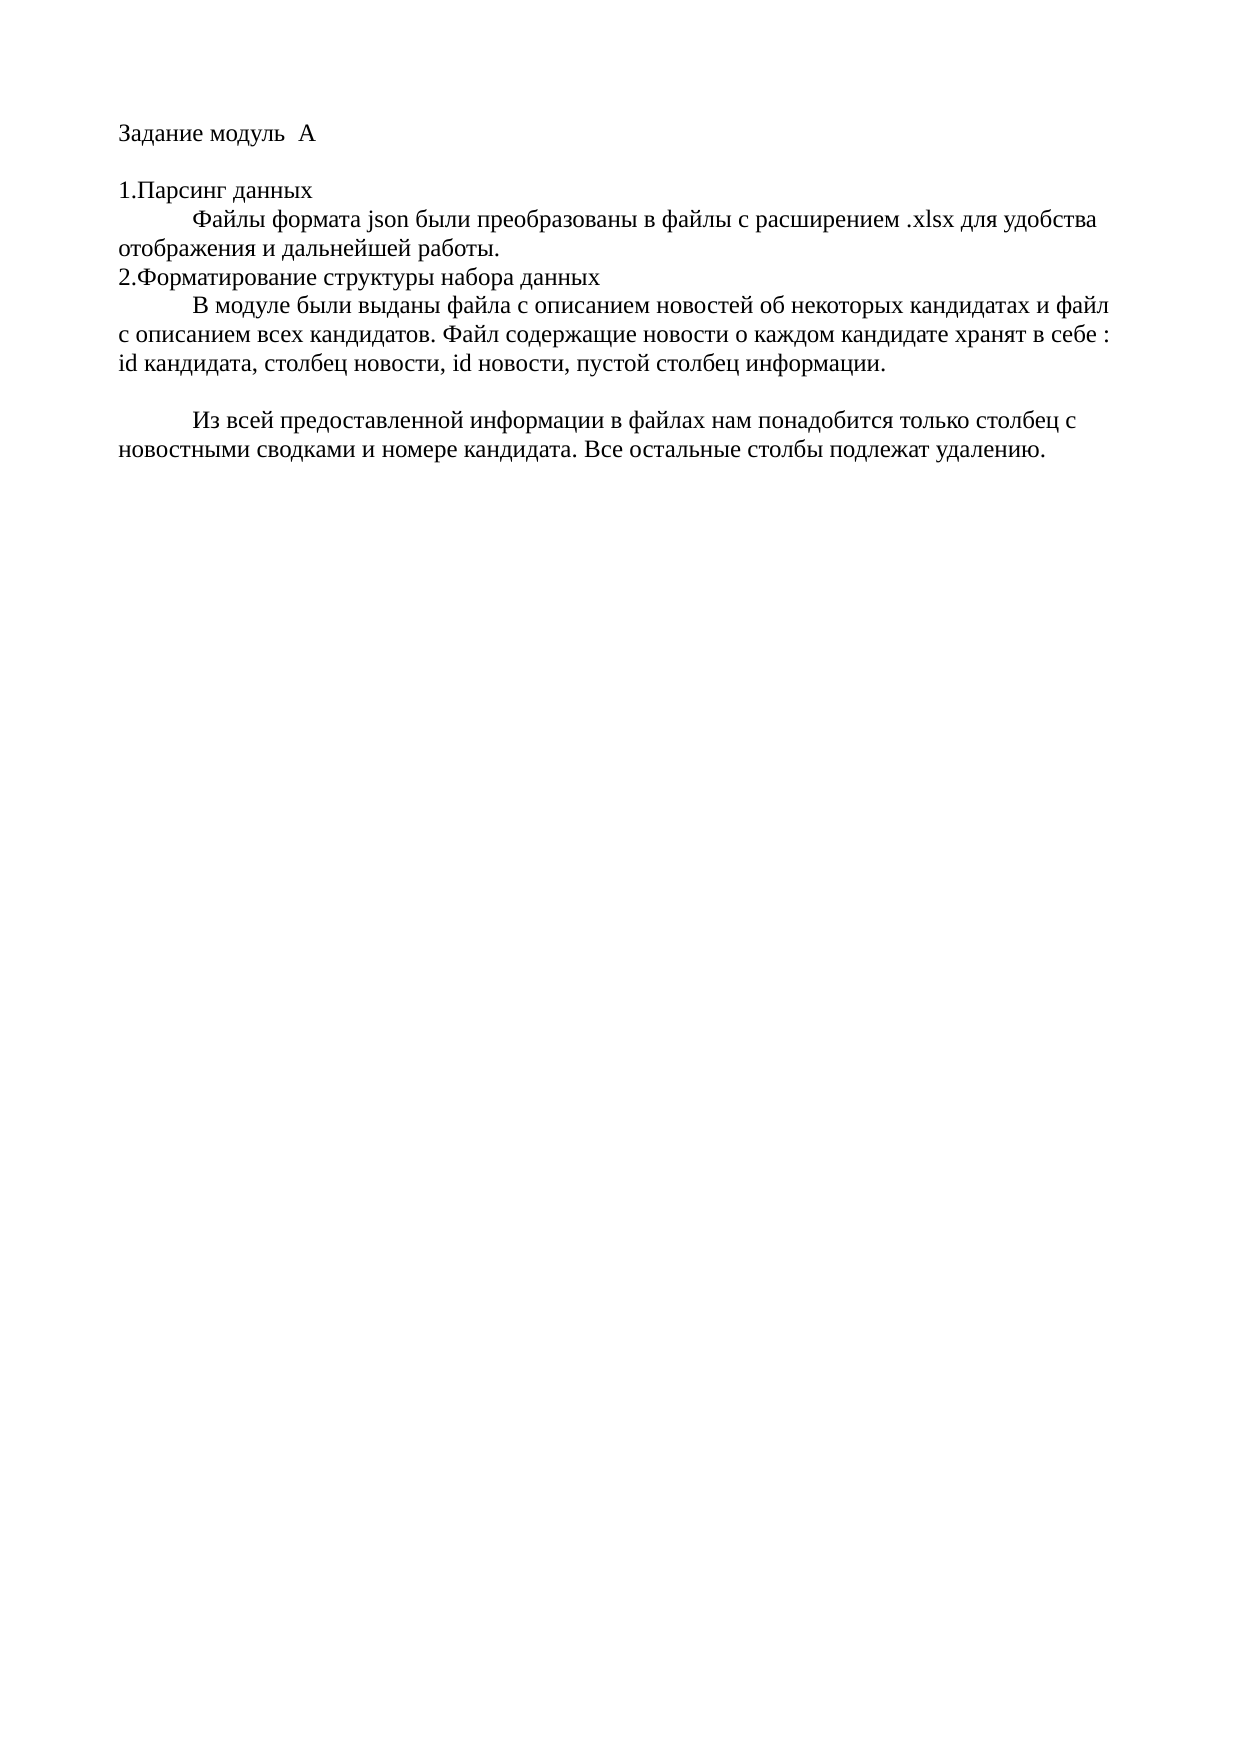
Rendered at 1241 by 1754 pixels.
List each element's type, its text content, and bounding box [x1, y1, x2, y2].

text В модуле были выданы файла с описанием новостей об некоторых кандидатах и файл с описанием всех кандидатов. Файл содержащие новости о каждом кандидате хранят в себе : id кандидата, столбец новости, id новости, пустой столбец информации. [118, 291, 1122, 377]
text Файлы формата json были преобразованы в файлы с расширением .xlsx для удобства отображения и дальнейшей работы. [118, 204, 1122, 262]
text Задание модуль A [118, 118, 1122, 147]
text Из всей предоставленной информации в файлах нам понадобится только столбец с новостными сводками и номере кандидата. Все остальные столбы подлежат удалению. [118, 406, 1122, 463]
text 2.Форматирование структуры набора данных [118, 262, 1122, 291]
text 1.Парсинг данных [118, 176, 1122, 204]
